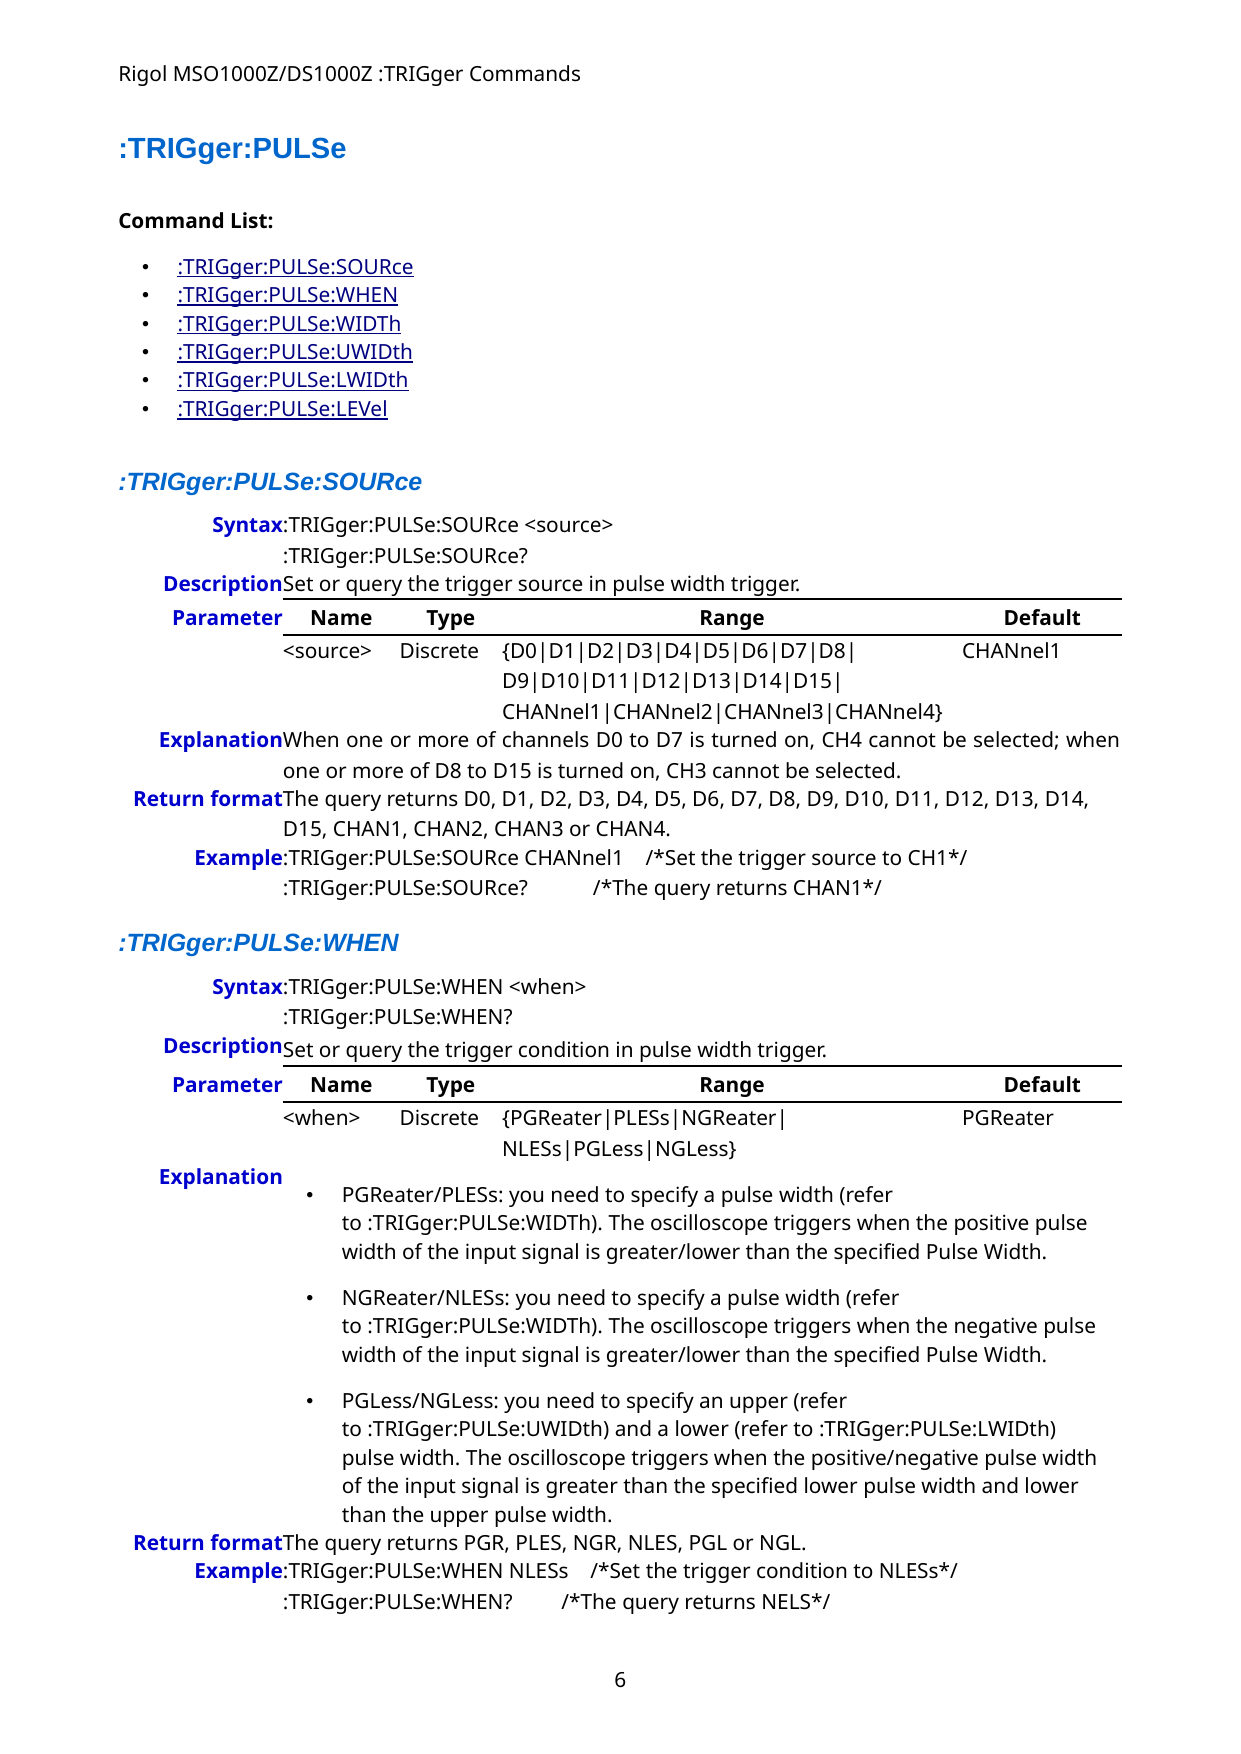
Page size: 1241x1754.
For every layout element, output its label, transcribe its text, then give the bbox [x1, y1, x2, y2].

table_cell [118, 1101, 283, 1162]
table_header Syntax [118, 510, 283, 569]
table_header :TRIGger:PULSe:SOURce <source> :TRIGger:PULSe:SOURce? [283, 510, 1122, 569]
table_cell [118, 634, 283, 725]
table_cell :TRIGger:PULSe:WHEN NLESs /*Set the trigger condition to NLESs*/ :TRIGger:PULSe:WHEN? /*The query returns NELS*/ [283, 1557, 1122, 1615]
table_cell Name [283, 600, 399, 634]
table_cell Default [962, 1067, 1122, 1101]
table_cell <when> [283, 1103, 399, 1162]
list :TRIGger:PULSe:SOURce [142, 252, 1110, 280]
table_cell Example [118, 843, 283, 902]
table_header Syntax [118, 972, 283, 1031]
table_cell Discrete [399, 1103, 502, 1162]
table_cell Description [118, 569, 283, 598]
table_cell The query returns D0, D1, D2, D3, D4, D5, D6, D7, D8, D9, D10, D11, D12, D13, D14, D15, CHAN1, CHAN2, CHAN3 or CHAN4. [283, 784, 1122, 843]
table_cell Description [118, 1031, 283, 1065]
table_cell CHANnel1 [962, 636, 1122, 725]
table_cell Example [118, 1557, 283, 1615]
table_cell Return format [118, 1528, 283, 1557]
table_cell Parameter [118, 598, 283, 634]
table_cell :TRIGger:PULSe:SOURce CHANnel1 /*Set the trigger source to CH1*/ :TRIGger:PULSe:SOURce? /*The query returns CHAN1*/ [283, 843, 1122, 902]
table_cell <source> [283, 636, 399, 725]
table_cell PGReater/PLESs: you need to specify a pulse width (refer to :TRIGger:PULSe:WIDTh). The oscilloscope triggers when the positive pulse width of the input signal is greater/lower than the specified Pulse Width. NGReater/NLESs: you need to specify a pulse width (refer to :TRIGger:PULSe:WIDTh). The oscilloscope triggers when the negative pulse width of the input signal is greater/lower than the specified Pulse Width. PGLess/NGLess: you need to specify an upper (refer to :TRIGger:PULSe:UWIDth) and a lower (refer to :TRIGger:PULSe:LWIDth) pulse width. The oscilloscope triggers when the positive/negative pulse width of the input signal is greater than the specified lower pulse width and lower than the upper pulse width. [283, 1162, 1122, 1528]
table_cell Range [502, 1067, 962, 1101]
table_cell Parameter [118, 1065, 283, 1101]
table_cell Type [399, 600, 502, 634]
table_cell Default [962, 600, 1122, 634]
table_cell Name [283, 1067, 399, 1101]
list :TRIGger:PULSe:WHEN [142, 280, 1110, 309]
table_cell Set or query the trigger source in pulse width trigger. [283, 569, 1122, 598]
table_header :TRIGger:PULSe:WHEN <when> :TRIGger:PULSe:WHEN? [283, 972, 1122, 1031]
subtitle :TRIGger:PULSe:WHEN [118, 928, 1122, 957]
subtitle :TRIGger:PULSe [118, 131, 1122, 165]
table_cell Set or query the trigger condition in pulse width trigger. [283, 1031, 1122, 1065]
table_cell {PGReater|PLESs|NGReater| NLESs|PGLess|NGLess} [502, 1103, 962, 1162]
list :TRIGger:PULSe:UWIDth [142, 337, 1110, 366]
list :TRIGger:PULSe:WIDTh [142, 309, 1110, 337]
table_cell Discrete [399, 636, 502, 725]
table_cell Type [399, 1067, 502, 1101]
table_cell Explanation [118, 1162, 283, 1528]
table_cell Range [502, 600, 962, 634]
list :TRIGger:PULSe:LEVel [142, 394, 1110, 422]
table_cell {D0|D1|D2|D3|D4|D5|D6|D7|D8| D9|D10|D11|D12|D13|D14|D15| CHANnel1|CHANnel2|CHANnel3|CHANnel4} [502, 636, 962, 725]
text Command List: [118, 206, 1122, 234]
table_cell Return format [118, 784, 283, 843]
table_cell The query returns PGR, PLES, NGR, NLES, PGL or NGL. [283, 1528, 1122, 1557]
list :TRIGger:PULSe:LWIDth [142, 366, 1110, 394]
table_cell When one or more of channels D0 to D7 is turned on, CH4 cannot be selected; when one or more of D8 to D15 is turned on, CH3 cannot be selected. [283, 725, 1122, 784]
table_cell Explanation [118, 725, 283, 784]
subtitle :TRIGger:PULSe:SOURce [118, 467, 1122, 496]
table_cell PGReater [962, 1103, 1122, 1162]
